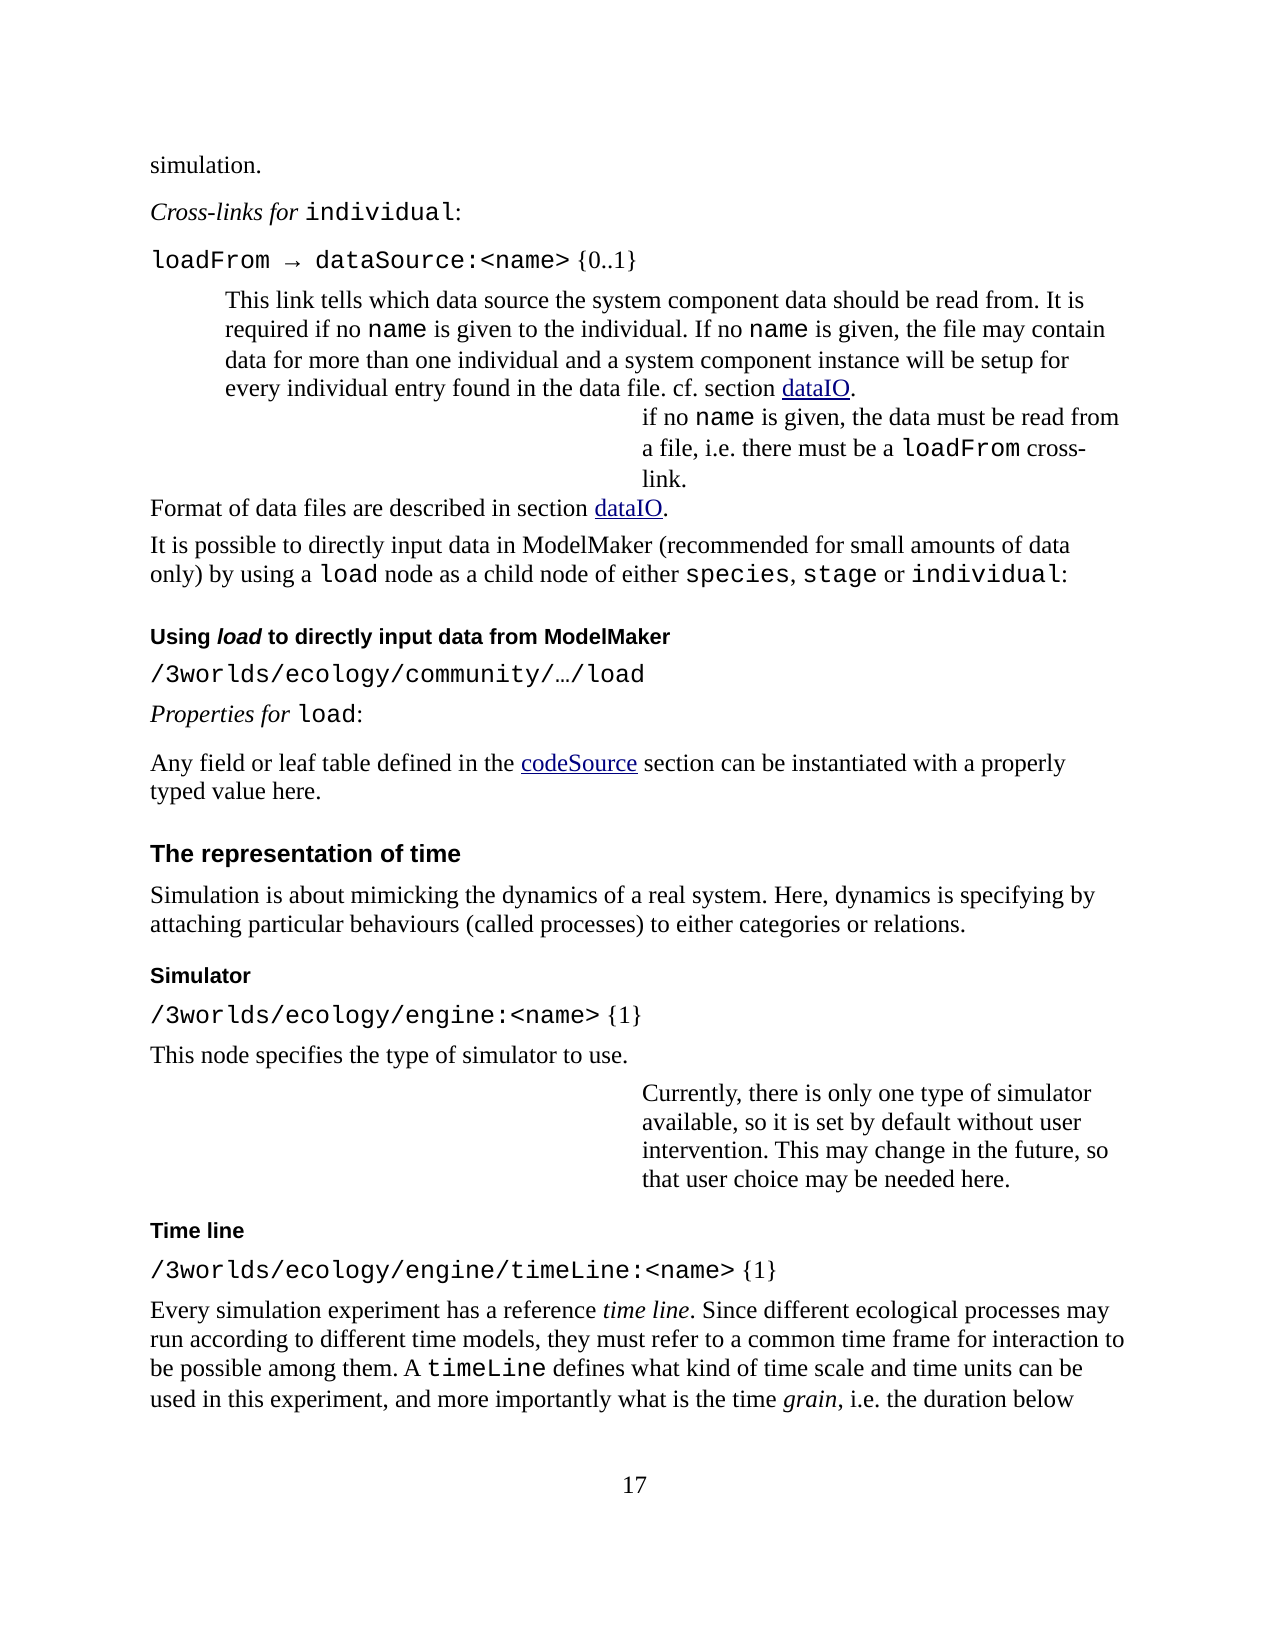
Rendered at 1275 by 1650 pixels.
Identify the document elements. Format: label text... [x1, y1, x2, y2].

text Simulation is about mimicking the dynamics of a real system. Here, dynamics is specifying by attaching particular behaviours (called processes) to either categories or relations. [150, 880, 1125, 938]
text simulation. [150, 150, 1125, 179]
subtitle Simulator [150, 963, 1125, 988]
text This link tells which data source the system component data should be read from. It is required if no name is given to the individual. If no name is given, the file may contain data for more than one individual and a system component instance will be setup for every individual entry found in the data file. cf. section dataIO. [225, 285, 1125, 402]
text Cross-links for individual: [150, 197, 1125, 227]
table_header [150, 402, 637, 493]
text /3worlds/ecology/engine:<name> {1} [150, 1000, 1125, 1031]
subtitle Time line [150, 1218, 1125, 1243]
subtitle Using load to directly input data from ModelMaker [150, 624, 1125, 649]
subtitle The representation of time [150, 839, 1125, 868]
text /3worlds/ecology/engine/timeLine:<name> {1} [150, 1256, 1125, 1286]
text It is possible to directly input data in ModelMaker (recommended for small amounts of data only) by using a load node as a child node of either species, stage or individual: [150, 530, 1125, 590]
text This node specifies the type of simulator to use. [150, 1040, 1125, 1069]
text /3worlds/ecology/community/…​/load [150, 662, 1125, 690]
text loadFrom → dataSource:<name> {0..1} [150, 245, 1125, 276]
text Properties for load: [150, 699, 1125, 730]
text Any field or leaf table defined in the codeSource section can be instantiated with a properly typed value here. [150, 748, 1125, 805]
table_header [150, 1078, 637, 1193]
table_header if no name is given, the data must be read from a file, i.e. there must be a loadFrom cross-link. [638, 402, 1125, 493]
text Every simulation experiment has a reference time line. Since different ecological processes may run according to different time models, they must refer to a common time frame for interaction to be possible among them. A timeLine defines what kind of time scale and time units can be used in this experiment, and more importantly what is the time grain, i.e. the duration below [150, 1295, 1125, 1412]
table_header Currently, there is only one type of simulator available, so it is set by default without user intervention. This may change in the future, so that user choice may be needed here. [638, 1078, 1125, 1193]
text Format of data files are described in section dataIO. [150, 493, 1125, 521]
